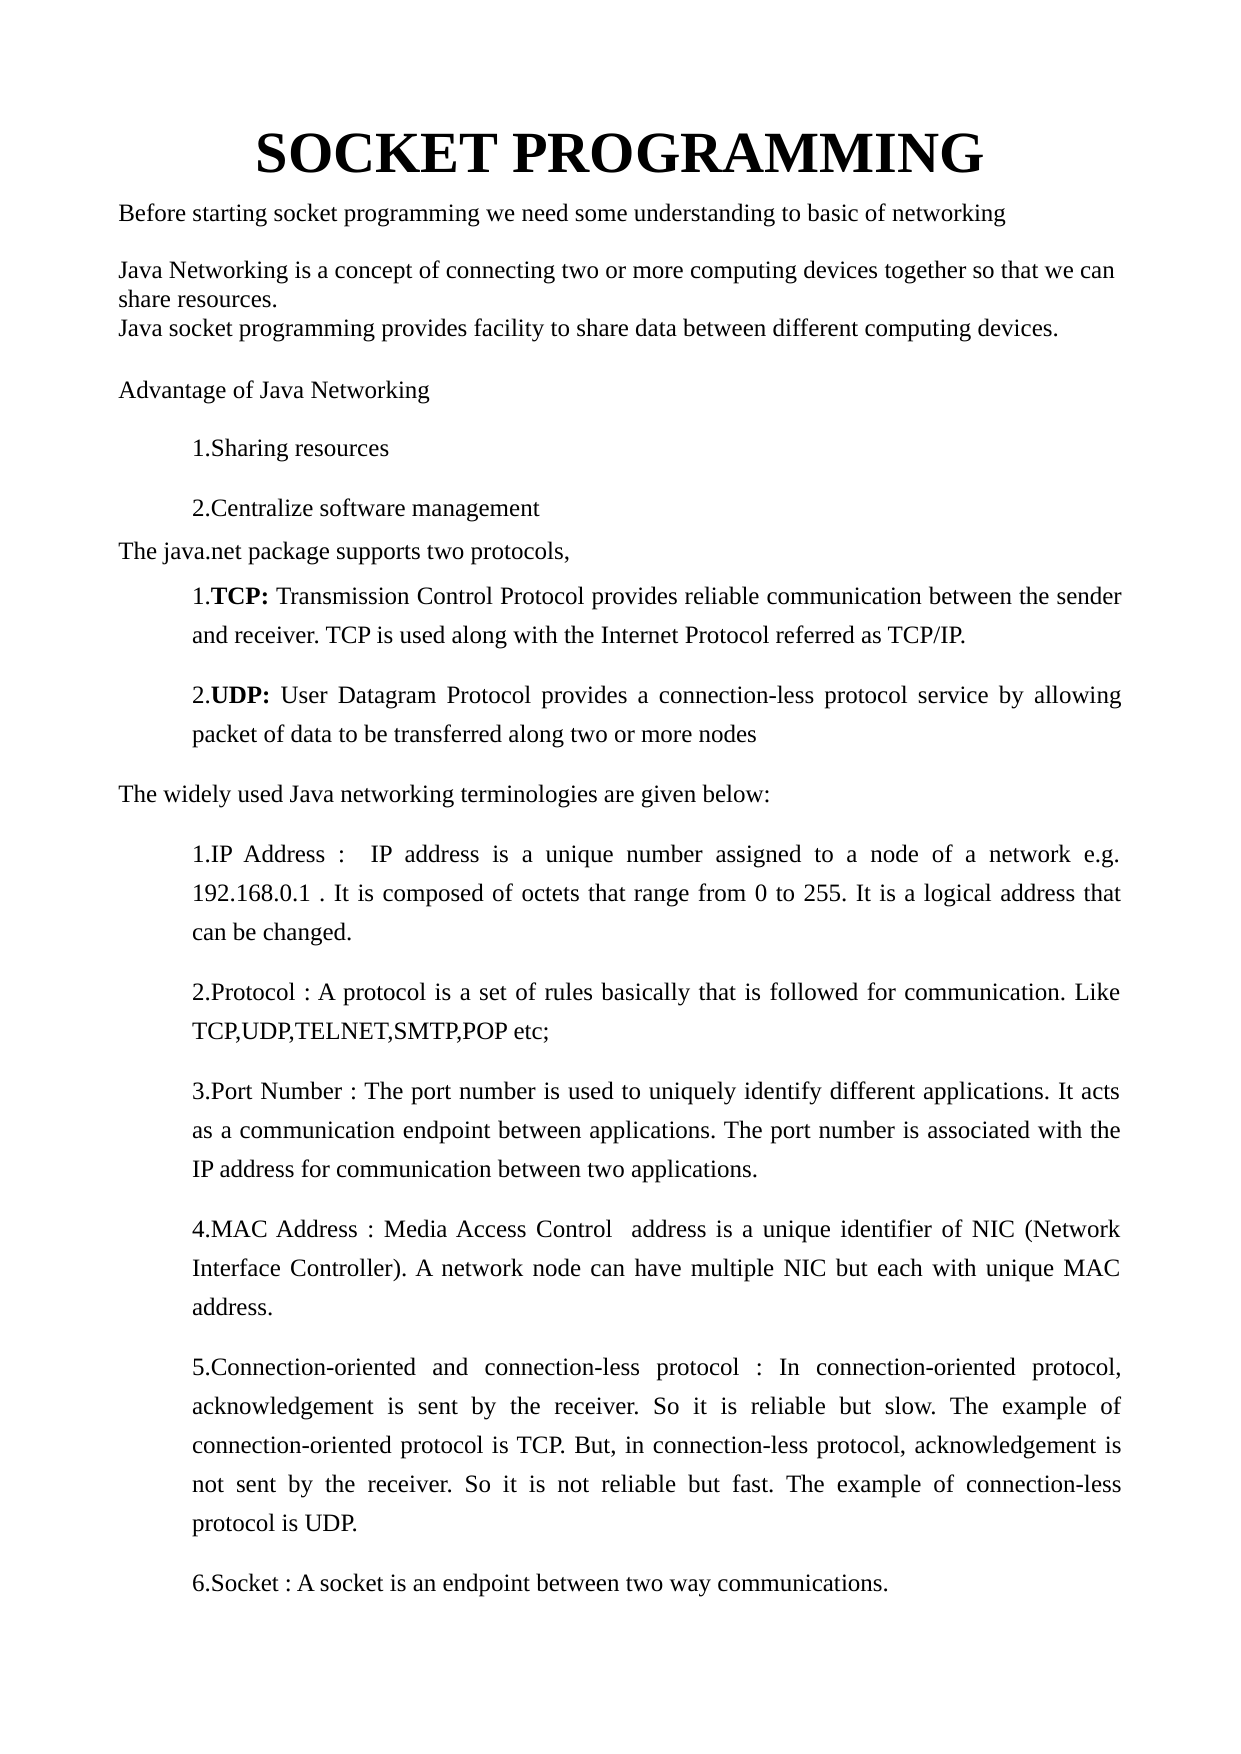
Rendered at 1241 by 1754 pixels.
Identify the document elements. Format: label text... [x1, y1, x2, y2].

list Centralize software management [118, 482, 1122, 521]
text Java socket programming provides facility to share data between different computing devices. [118, 313, 1122, 341]
list TCP: Transmission Control Protocol provides reliable communication between the sender and receiver. TCP is used along with the Internet Protocol referred as TCP/IP. [118, 571, 1122, 649]
text Before starting socket programming we need some understanding to basic of networking [118, 198, 1122, 226]
list Port Number : The port number is used to uniquely identify different applications. It acts as a communication endpoint between applications. The port number is associated with the IP address for communication between two applications. [118, 1066, 1122, 1183]
text The java.net package supports two protocols, [118, 536, 1122, 565]
list Connection-oriented and connection-less protocol : In connection-oriented protocol, acknowledgement is sent by the receiver. So it is reliable but slow. The example of connection-oriented protocol is TCP. But, in connection-less protocol, acknowledgement is not sent by the receiver. So it is not reliable but fast. The example of connection-less protocol is UDP. [118, 1342, 1122, 1537]
list MAC Address : Media Access Control address is a unique identifier of NIC (Network Interface Controller). A network node can have multiple NIC but each with unique MAC address. [118, 1204, 1122, 1321]
list UDP: User Datagram Protocol provides a connection-less protocol service by allowing packet of data to be transferred along two or more nodes [118, 670, 1122, 748]
list Protocol : A protocol is a set of rules basically that is followed for communication. Like TCP,UDP,TELNET,SMTP,POP etc; [118, 967, 1122, 1045]
subtitle Advantage of Java Networking [118, 375, 1122, 404]
list Socket : A socket is an endpoint between two way communications. [118, 1558, 1122, 1597]
title SOCKET PROGRAMMING [118, 118, 1122, 185]
list IP Address : IP address is a unique number assigned to a node of a network e.g. 192.168.0.1 . It is composed of octets that range from 0 to 255. It is a logical address that can be changed. [118, 829, 1122, 946]
text The widely used Java networking terminologies are given below: [118, 769, 1122, 808]
list Sharing resources [118, 422, 1122, 461]
text Java Networking is a concept of connecting two or more computing devices together so that we can share resources. [118, 255, 1122, 313]
